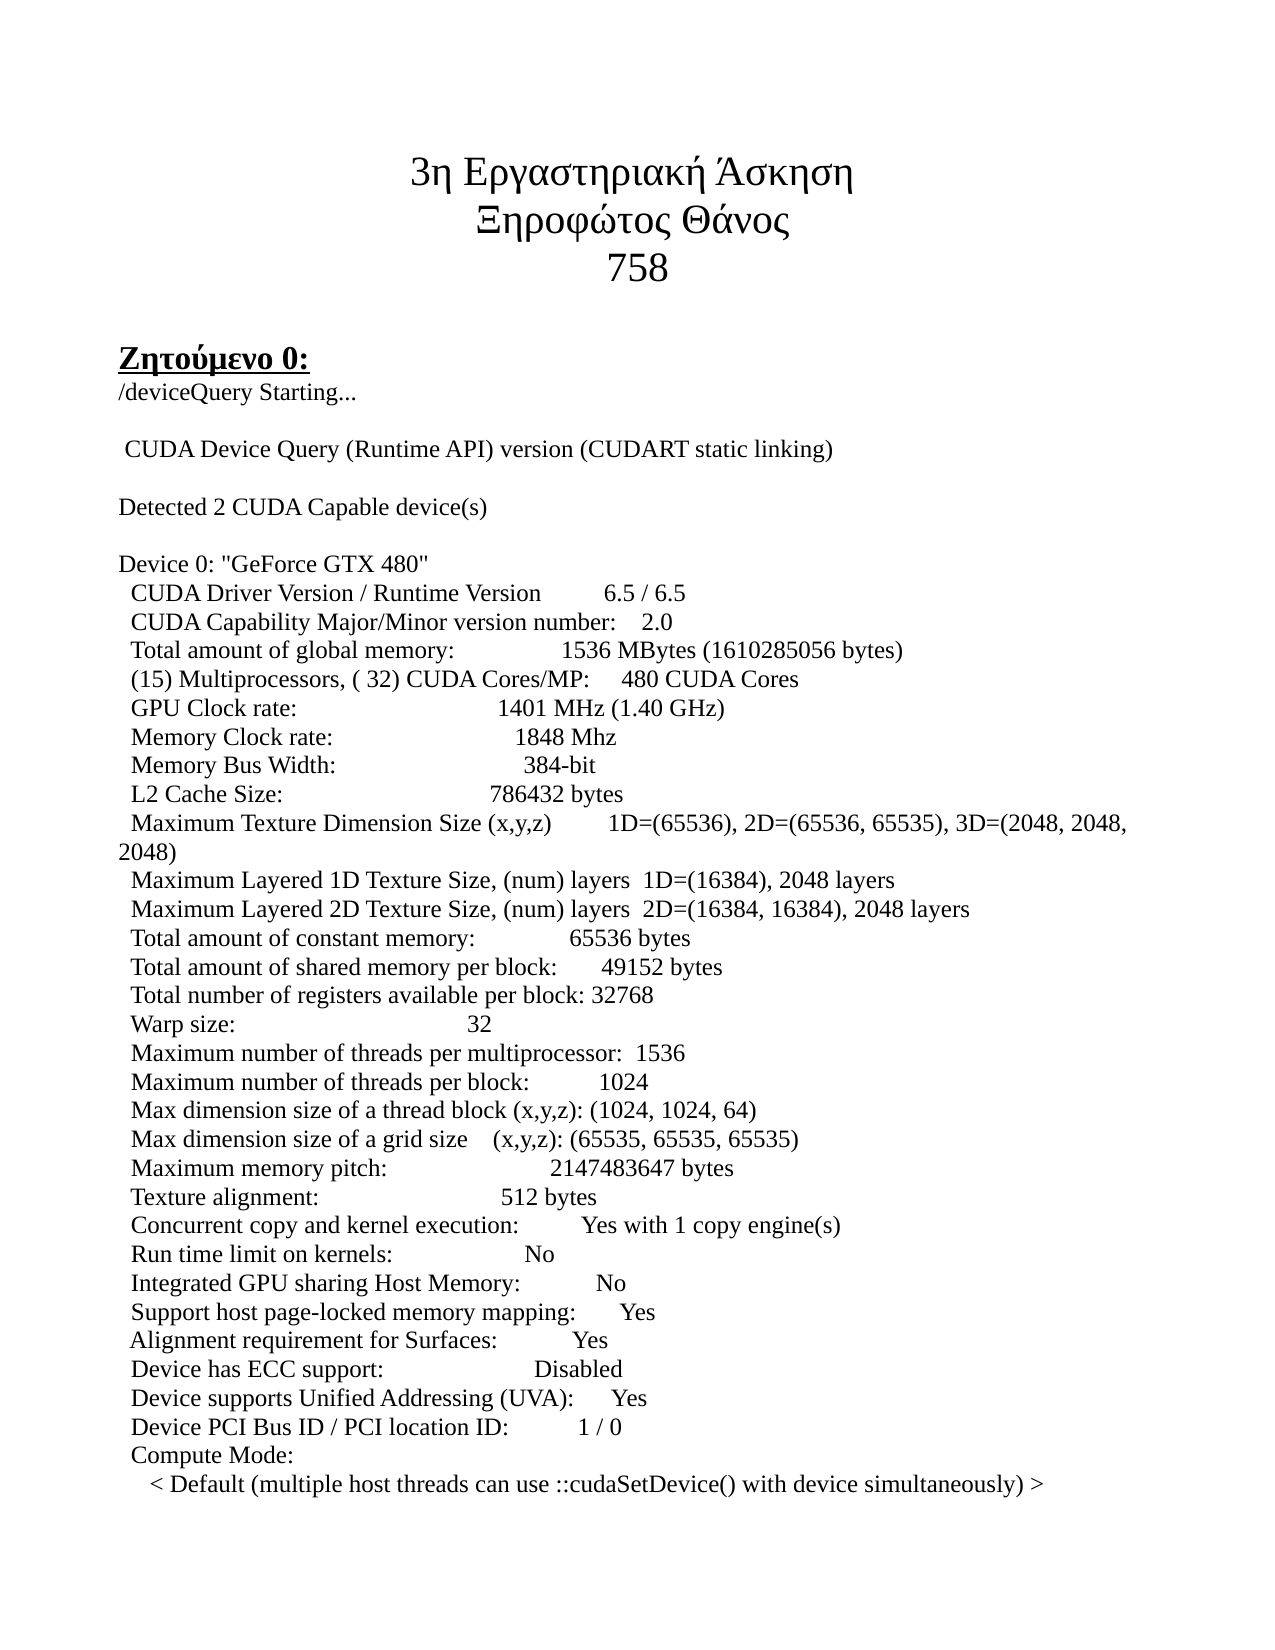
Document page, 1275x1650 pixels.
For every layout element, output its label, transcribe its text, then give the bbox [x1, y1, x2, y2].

text Total amount of global memory: 1536 MBytes (1610285056 bytes) [118, 636, 1157, 664]
text Maximum Layered 2D Texture Size, (num) layers 2D=(16384, 16384), 2048 layers [118, 894, 1157, 923]
text Maximum number of threads per multiprocessor: 1536 [118, 1038, 1157, 1067]
text CUDA Device Query (Runtime API) version (CUDART static linking) [118, 434, 1157, 463]
text 758 [118, 243, 1157, 291]
text < Default (multiple host threads can use ::cudaSetDevice() with device simultaneously) > [118, 1469, 1157, 1498]
text Maximum number of threads per block: 1024 [118, 1067, 1157, 1096]
text 3η Εργαστηριακή Άσκηση [118, 147, 1157, 195]
text Ζητούμενο 0: [118, 338, 1157, 377]
text Alignment requirement for Surfaces: Yes [118, 1326, 1157, 1354]
text Device PCI Bus ID / PCI location ID: 1 / 0 [118, 1412, 1157, 1441]
text Run time limit on kernels: No [118, 1239, 1157, 1268]
text Ξηροφώτος Θάνος [118, 195, 1157, 243]
text Integrated GPU sharing Host Memory: No [118, 1268, 1157, 1297]
text L2 Cache Size: 786432 bytes [118, 779, 1157, 808]
text /deviceQuery Starting... [118, 377, 1157, 406]
text Device supports Unified Addressing (UVA): Yes [118, 1383, 1157, 1412]
text GPU Clock rate: 1401 MHz (1.40 GHz) [118, 693, 1157, 722]
text CUDA Driver Version / Runtime Version 6.5 / 6.5 [118, 578, 1157, 607]
text Max dimension size of a thread block (x,y,z): (1024, 1024, 64) [118, 1096, 1157, 1124]
text Compute Mode: [118, 1441, 1157, 1469]
text Texture alignment: 512 bytes [118, 1182, 1157, 1211]
text Maximum Layered 1D Texture Size, (num) layers 1D=(16384), 2048 layers [118, 866, 1157, 894]
text CUDA Capability Major/Minor version number: 2.0 [118, 607, 1157, 636]
text Total amount of constant memory: 65536 bytes [118, 923, 1157, 952]
text Maximum memory pitch: 2147483647 bytes [118, 1153, 1157, 1182]
text Memory Bus Width: 384-bit [118, 751, 1157, 779]
text Total number of registers available per block: 32768 [118, 981, 1157, 1009]
text Support host page-locked memory mapping: Yes [118, 1297, 1157, 1326]
text Device has ECC support: Disabled [118, 1354, 1157, 1383]
text Device 0: "GeForce GTX 480" [118, 549, 1157, 578]
text Maximum Texture Dimension Size (x,y,z) 1D=(65536), 2D=(65536, 65535), 3D=(2048, 2048, 2048) [118, 808, 1157, 866]
text Warp size: 32 [118, 1009, 1157, 1038]
text Detected 2 CUDA Capable device(s) [118, 492, 1157, 521]
text (15) Multiprocessors, ( 32) CUDA Cores/MP: 480 CUDA Cores [118, 664, 1157, 693]
text Memory Clock rate: 1848 Mhz [118, 722, 1157, 751]
text Max dimension size of a grid size (x,y,z): (65535, 65535, 65535) [118, 1124, 1157, 1153]
text Total amount of shared memory per block: 49152 bytes [118, 952, 1157, 981]
text Concurrent copy and kernel execution: Yes with 1 copy engine(s) [118, 1211, 1157, 1239]
